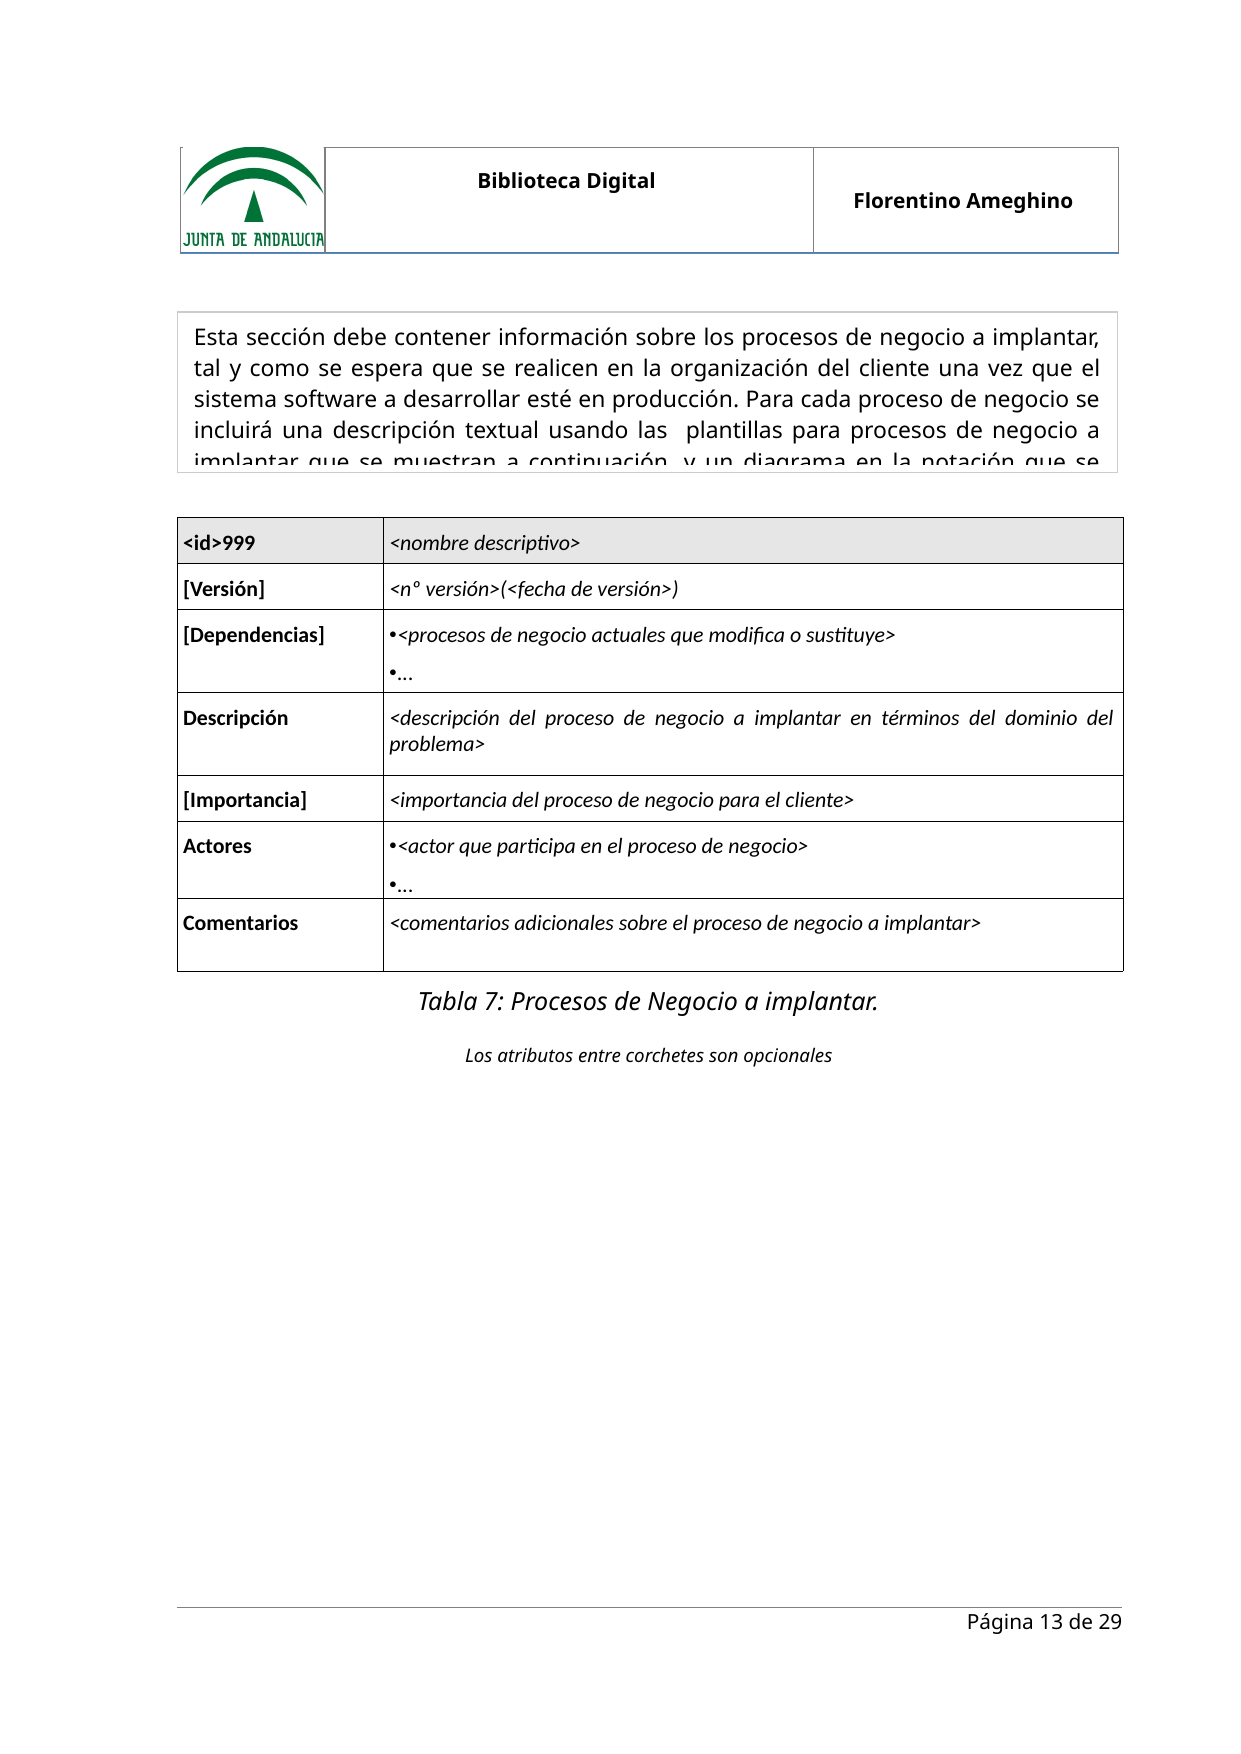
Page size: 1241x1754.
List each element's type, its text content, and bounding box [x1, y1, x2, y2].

table_cell <comentarios adicionales sobre el proceso de negocio a implantar> [384, 899, 1123, 971]
text Los atributos entre corchetes son opcionales [177, 1042, 1122, 1068]
table_cell <procesos de negocio actuales que modifica o sustituye> ... [384, 610, 1123, 692]
text Tabla 7: Procesos de Negocio a implantar. [177, 983, 1122, 1017]
table_header <nombre descriptivo> [384, 518, 1123, 563]
table_cell <descripción del proceso de negocio a implantar en términos del dominio del problema> [384, 693, 1123, 775]
table_cell Comentarios [178, 899, 383, 971]
table_cell Descripción [178, 693, 383, 775]
table_cell <actor que participa en el proceso de negocio> ... [384, 822, 1123, 897]
table_cell <nº versión>(<fecha de versión>) [384, 564, 1123, 609]
table_cell [Dependencias] [178, 610, 383, 692]
picture [183, 147, 324, 246]
text Esta sección debe contener información sobre los procesos de negocio a implantar, tal y como se espera que se realicen en la organización del cliente una vez que el sistema software a desarrollar esté en producción. Para cada proceso de negocio se incluirá una descripción textual usando las plantillas para procesos de negocio a implantar que se muestran a continuación, y un diagrama en la notación que se considere oportuna, por ejemplo diagramas BPMN o diagramas de actividad UML. [194, 321, 1101, 464]
table_cell Actores [178, 822, 383, 897]
table_header <id>999 [178, 518, 383, 563]
table_cell [Importancia] [178, 776, 383, 821]
table_cell [Versión] [178, 564, 383, 609]
table_cell <importancia del proceso de negocio para el cliente> [384, 776, 1123, 821]
